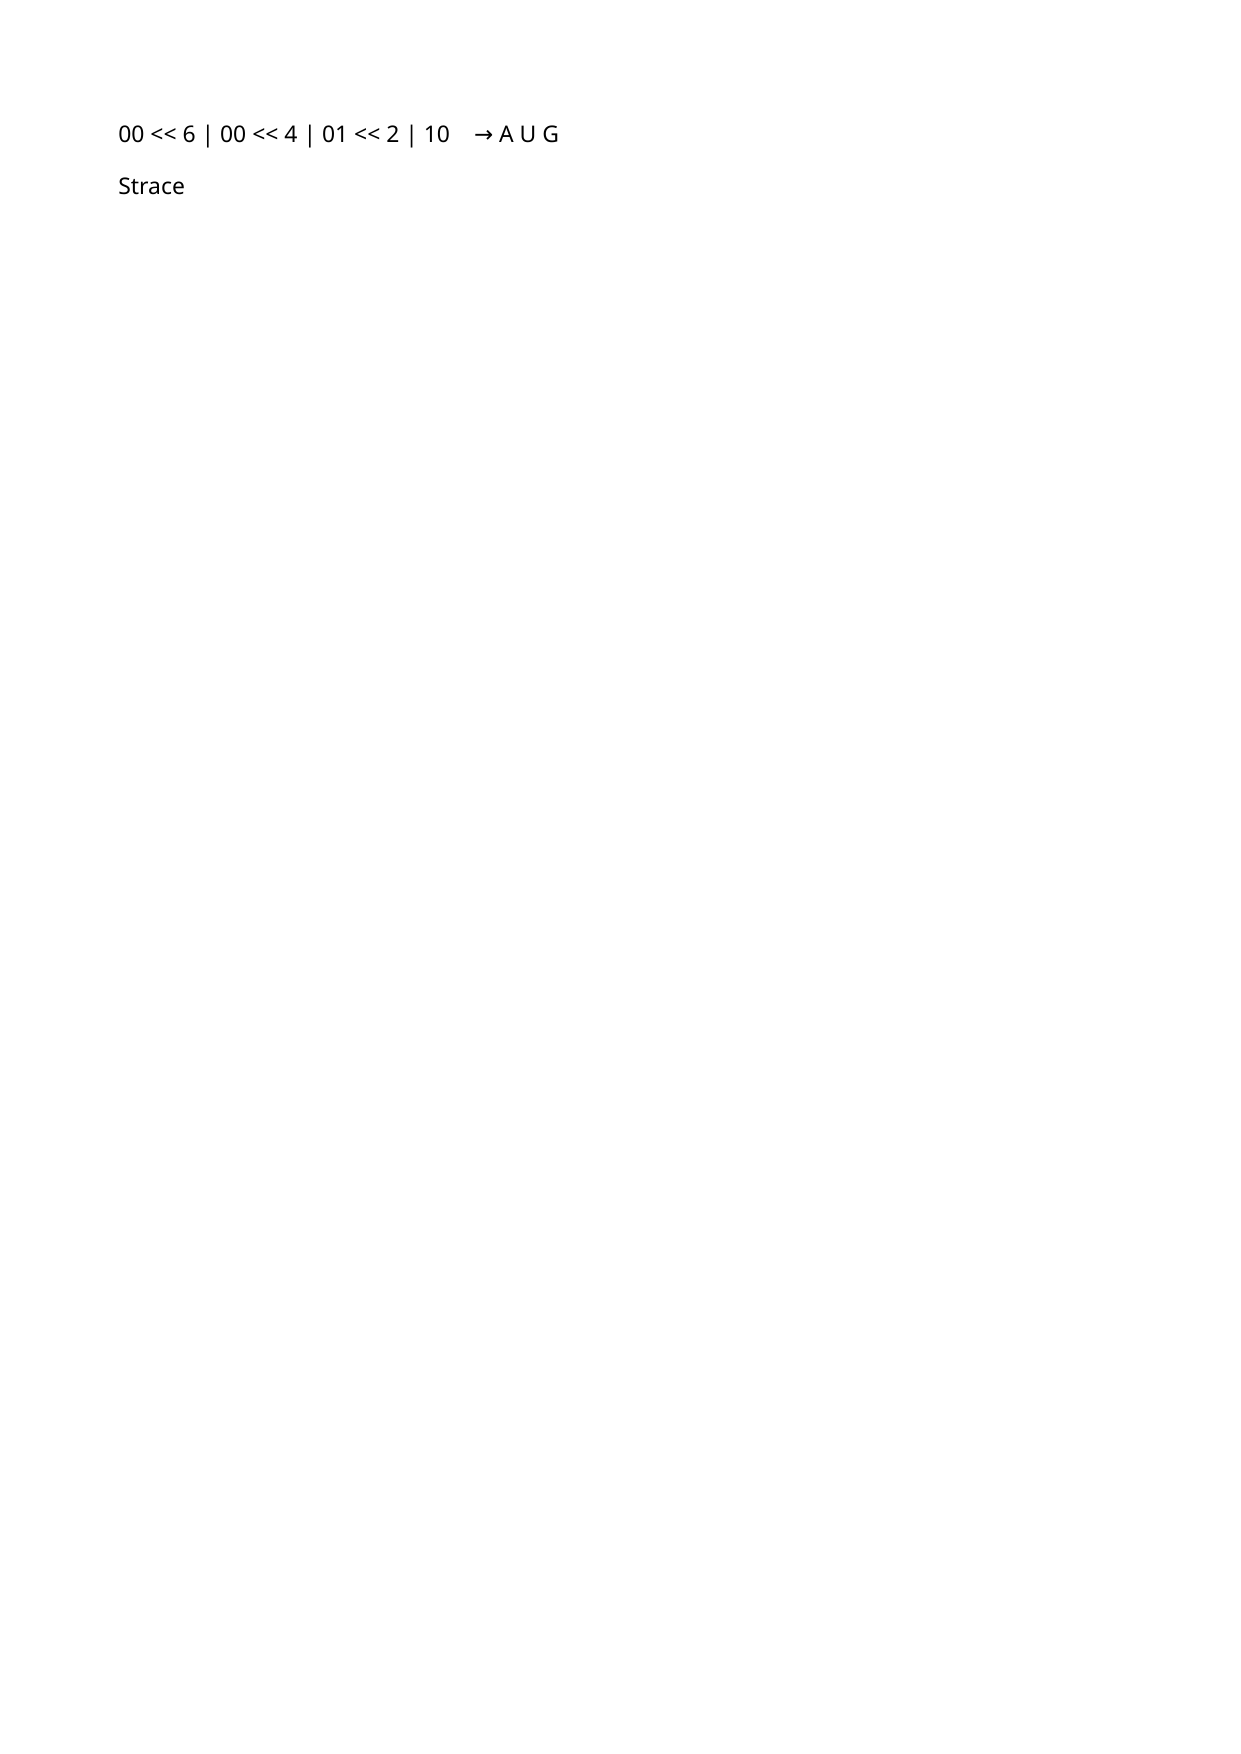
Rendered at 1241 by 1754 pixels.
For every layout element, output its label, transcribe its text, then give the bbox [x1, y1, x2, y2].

text 00 << 6 | 00 << 4 | 01 << 2 | 10 → A U G [118, 118, 1122, 149]
text Strace [118, 170, 1122, 201]
